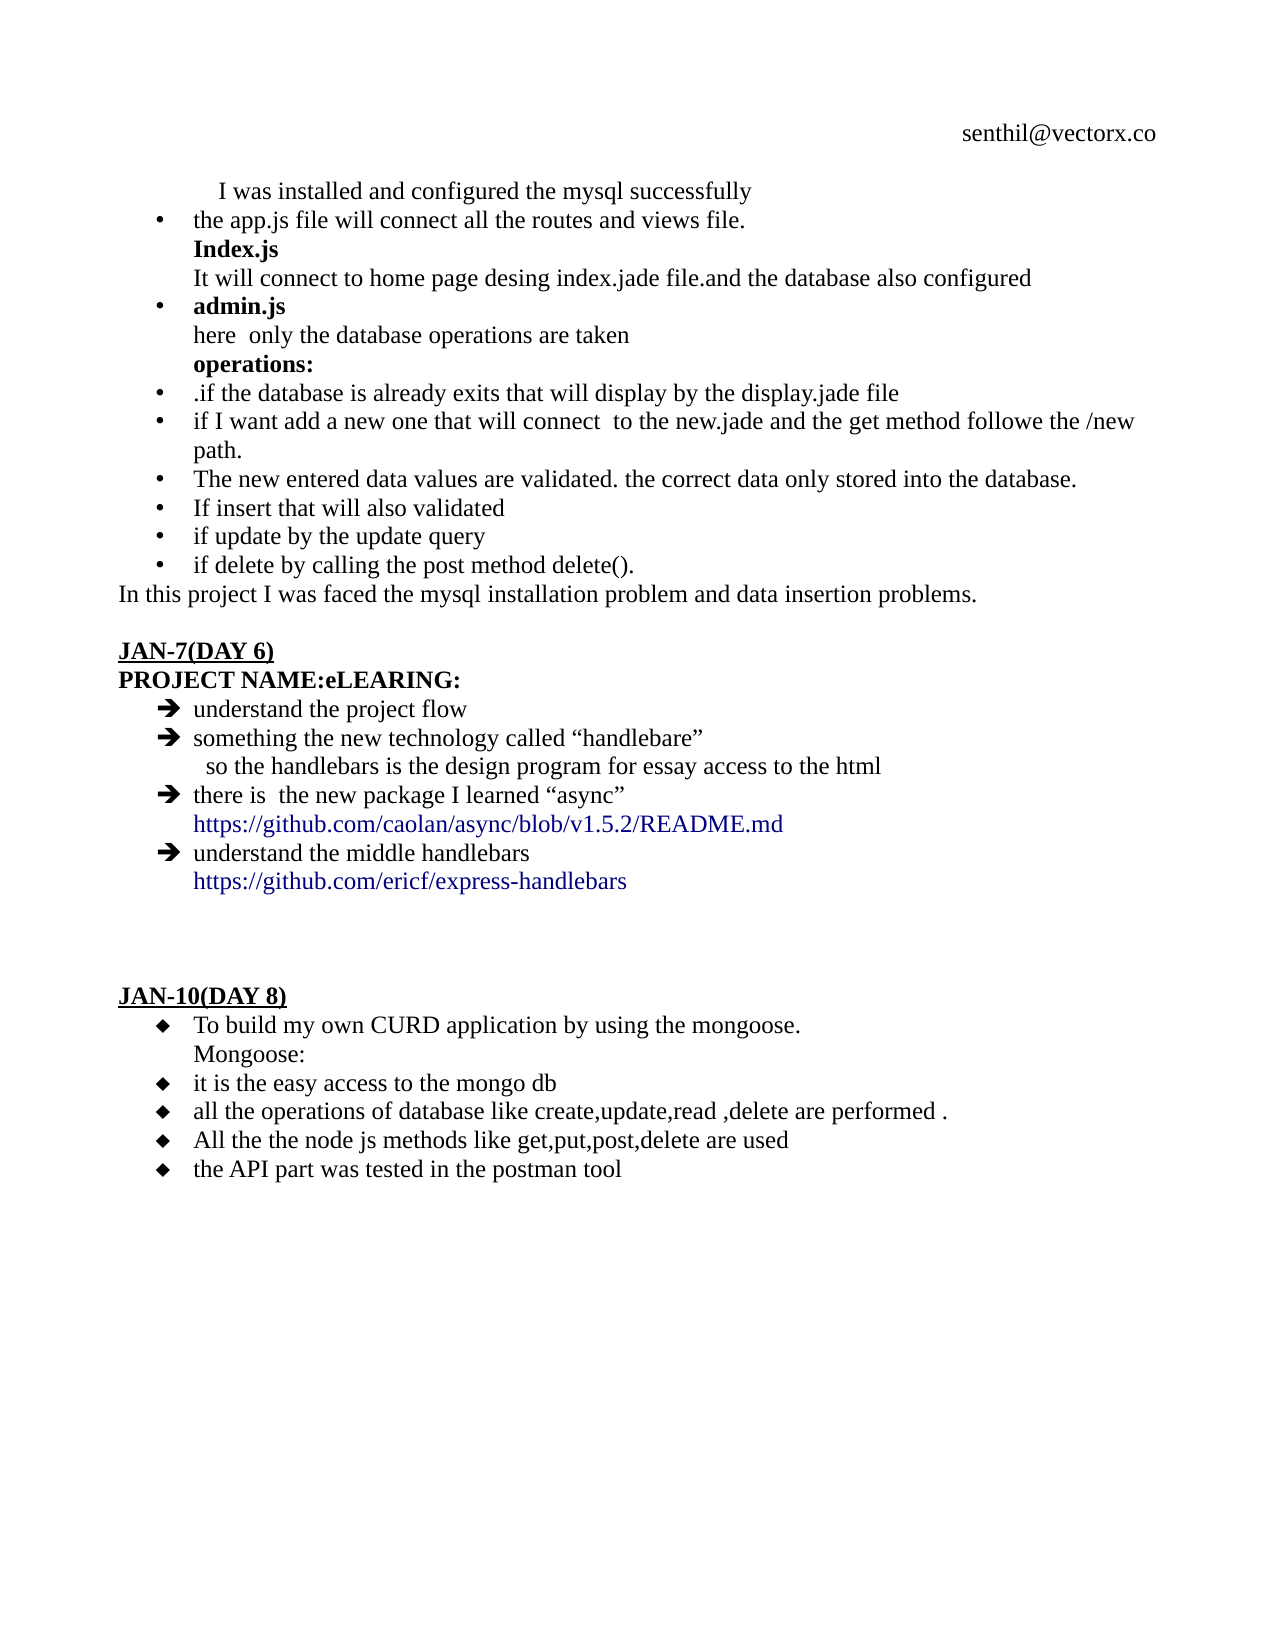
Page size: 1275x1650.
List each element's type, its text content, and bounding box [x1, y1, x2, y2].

list so the handlebars is the design program for essay access to the html [156, 751, 1157, 780]
list Mongoose: [156, 1039, 1157, 1068]
list something the new technology called “handlebare” [156, 723, 1157, 751]
list all the operations of database like create,update,read ,delete are performed . [156, 1096, 1157, 1125]
list if delete by calling the post method delete(). [156, 550, 1157, 579]
list I was installed and configured the mysql successfully [156, 176, 1157, 205]
list here only the database operations are taken [156, 320, 1157, 349]
list https://github.com/ericf/express-handlebars [156, 866, 1157, 895]
list If insert that will also validated [156, 493, 1157, 521]
list if I want add a new one that will connect to the new.jade and the get method followe the /new path. [156, 406, 1157, 464]
list To build my own CURD application by using the mongoose. [156, 1010, 1157, 1039]
list the API part was tested in the postman tool [156, 1154, 1157, 1183]
list understand the project flow [156, 694, 1157, 723]
list the app.js file will connect all the routes and views file. [156, 205, 1157, 234]
text JAN-7(DAY 6) [118, 636, 1157, 665]
text PROJECT NAME:eLEARING: [118, 665, 1157, 694]
text In this project I was faced the mysql installation problem and data insertion problems. [118, 579, 1157, 608]
list operations: [156, 349, 1157, 378]
list it is the easy access to the mongo db [156, 1068, 1157, 1096]
list if update by the update query [156, 521, 1157, 550]
list It will connect to home page desing index.jade file.and the database also configured [156, 263, 1157, 291]
list All the the node js methods like get,put,post,delete are used [156, 1125, 1157, 1154]
list The new entered data values are validated. the correct data only stored into the database. [156, 464, 1157, 493]
list .if the database is already exits that will display by the display.jade file [156, 378, 1157, 406]
list https://github.com/caolan/async/blob/v1.5.2/README.md [156, 809, 1157, 838]
list Index.js [156, 234, 1157, 263]
text JAN-10(DAY 8) [118, 981, 1157, 1010]
list admin.js [156, 291, 1157, 320]
list there is the new package I learned “async” [156, 780, 1157, 809]
list understand the middle handlebars [156, 838, 1157, 866]
